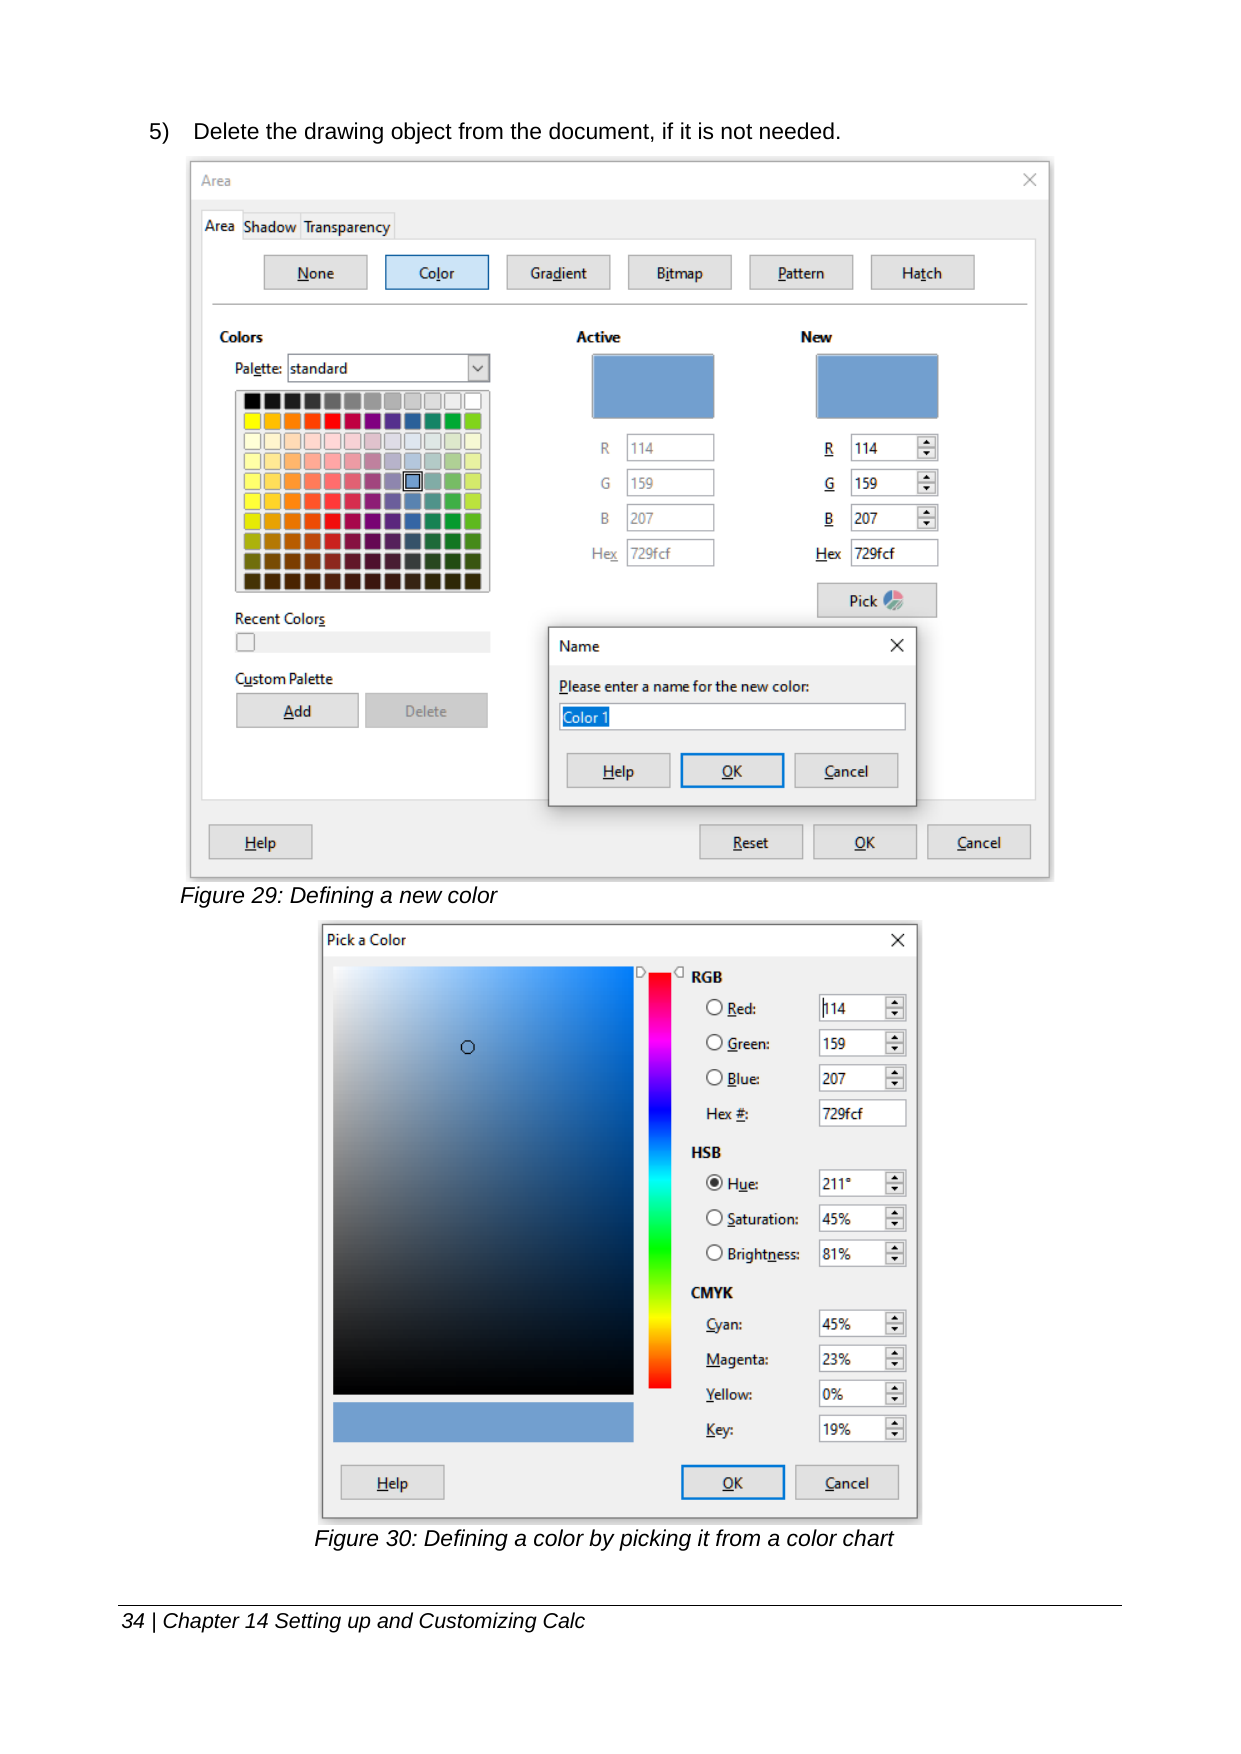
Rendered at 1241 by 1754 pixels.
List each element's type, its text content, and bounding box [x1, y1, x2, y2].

picture [317, 920, 923, 1525]
text Figure 29: Defining a new color [180, 156, 1060, 908]
list Delete the drawing object from the document, if it is not needed. [169, 118, 1122, 144]
picture [185, 156, 1055, 882]
text Figure 30: Defining a color by picking it from a color chart [314, 920, 926, 1551]
